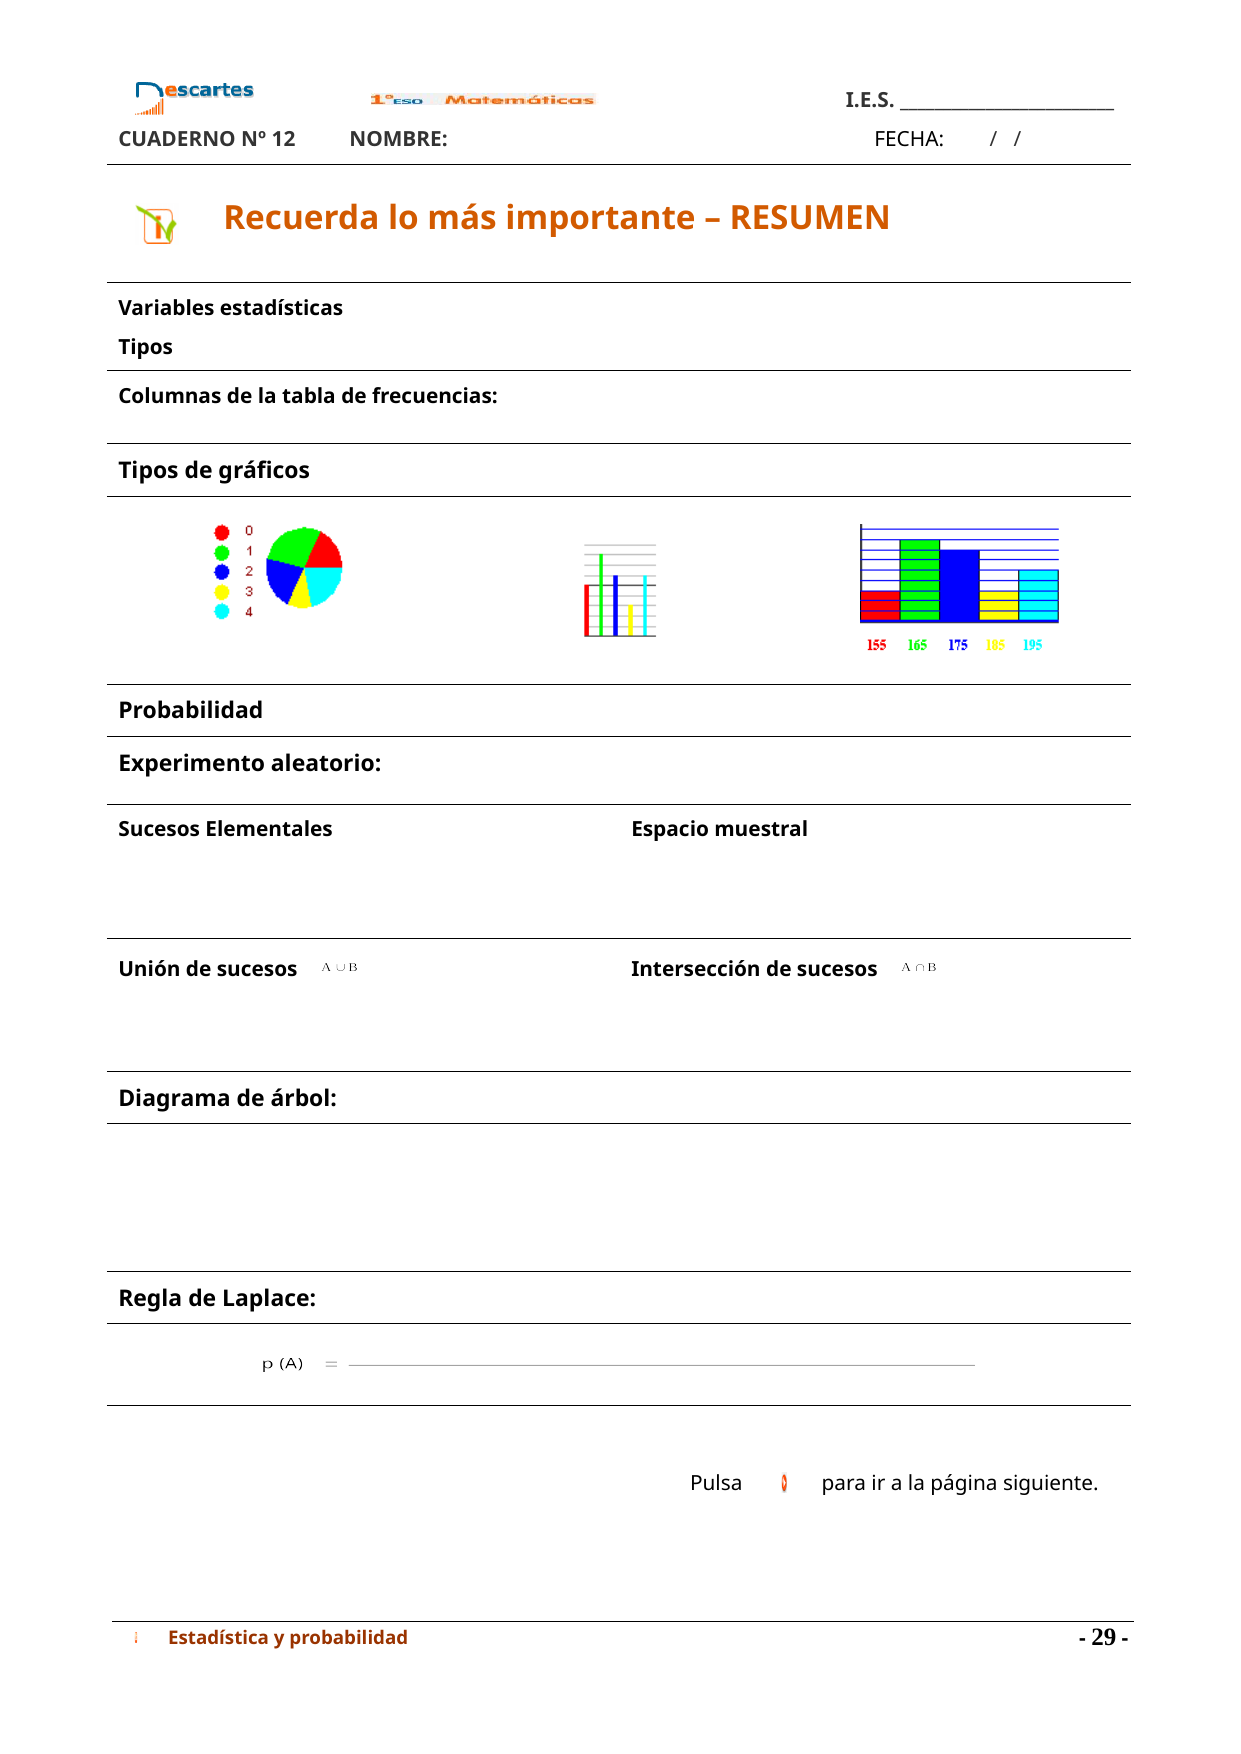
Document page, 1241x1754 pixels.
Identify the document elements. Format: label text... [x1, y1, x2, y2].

table_cell Diagrama de árbol: [107, 1072, 1131, 1123]
table_header [107, 194, 212, 253]
table_header [112, 1463, 684, 1502]
picture [134, 82, 257, 115]
table_header Recuerda lo más importante – RESUMEN [212, 194, 1137, 253]
table_cell [107, 1124, 1131, 1271]
table_header para ir a la página siguiente. [816, 1463, 1134, 1502]
table_cell [107, 998, 620, 1071]
picture [575, 538, 663, 641]
table_cell [448, 497, 789, 683]
table_cell [620, 998, 1131, 1071]
table_cell [107, 1324, 1131, 1405]
table_cell [107, 853, 620, 938]
table_cell Columnas de la tabla de frecuencias: [107, 371, 1131, 443]
picture [134, 1631, 138, 1643]
table_cell [107, 497, 448, 683]
table_cell [620, 853, 1131, 938]
table_cell Experimento aleatorio: [107, 737, 1131, 803]
table_cell Probabilidad [107, 685, 1131, 736]
table_cell Sucesos Elementales [107, 805, 620, 853]
table_cell Intersección de sucesos [620, 939, 1131, 998]
table_cell Unión de sucesos [107, 939, 620, 998]
table_header [759, 1463, 816, 1502]
picture [134, 203, 179, 245]
table_cell Regla de Laplace: [107, 1272, 1131, 1323]
picture [371, 93, 599, 105]
picture [860, 524, 1060, 656]
table_cell Tipos de gráficos [107, 444, 1131, 496]
table_cell [789, 497, 1131, 683]
picture [205, 515, 349, 626]
picture [781, 1472, 787, 1493]
table_header Variables estadísticas Tipos [107, 283, 1131, 370]
table_cell Espacio muestral [620, 805, 1131, 853]
table_header Pulsa [684, 1463, 759, 1502]
